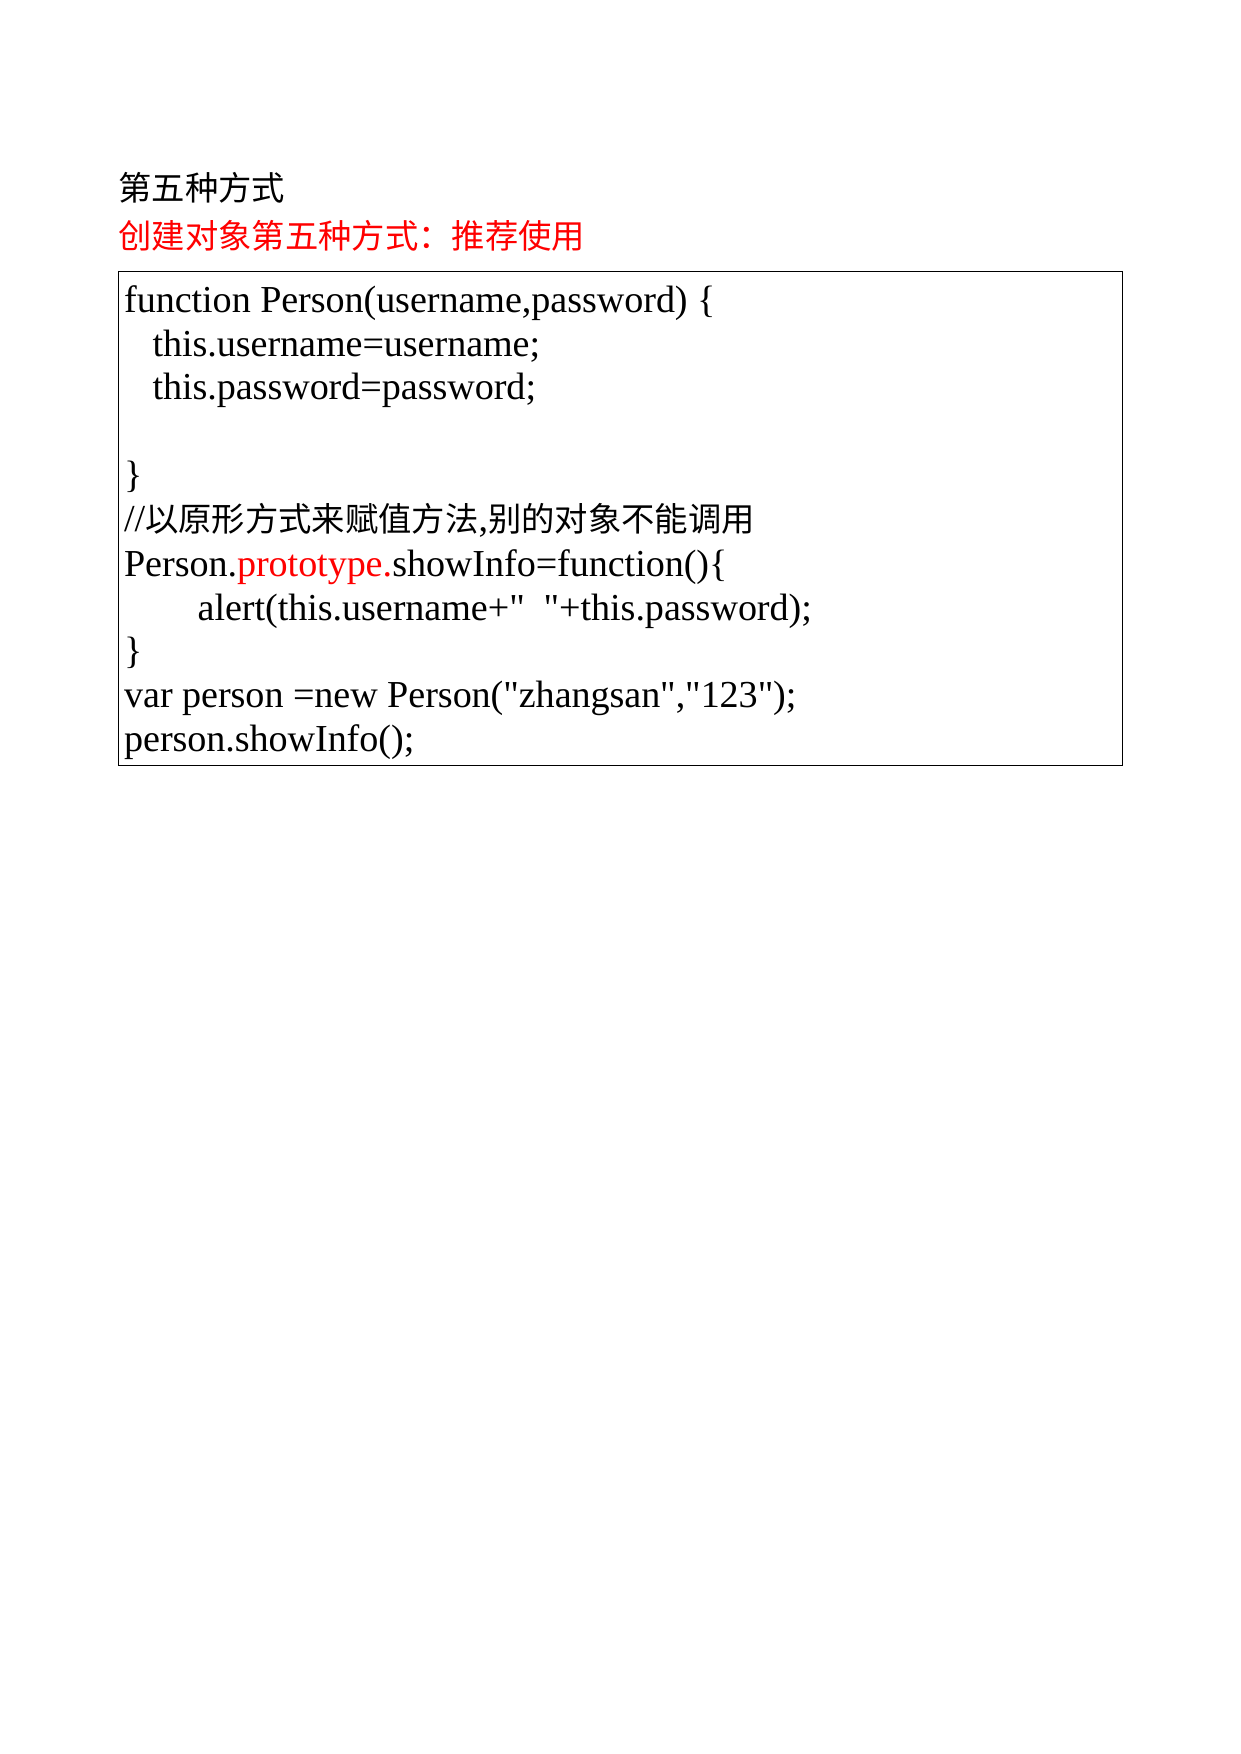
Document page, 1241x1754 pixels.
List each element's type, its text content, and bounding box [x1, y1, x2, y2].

table_header function Person(username,password) { this.username=username; this.password=password; } //以原形方式来赋值方法,别的对象不能调用 Person.prototype.showInfo=function(){ alert(this.username+" "+this.password); } var person =new Person("zhangsan","123"); person.showInfo(); [119, 272, 1122, 765]
text 第五种方式 [118, 162, 1122, 210]
text 创建对象第五种方式：推荐使用 [118, 210, 1122, 258]
